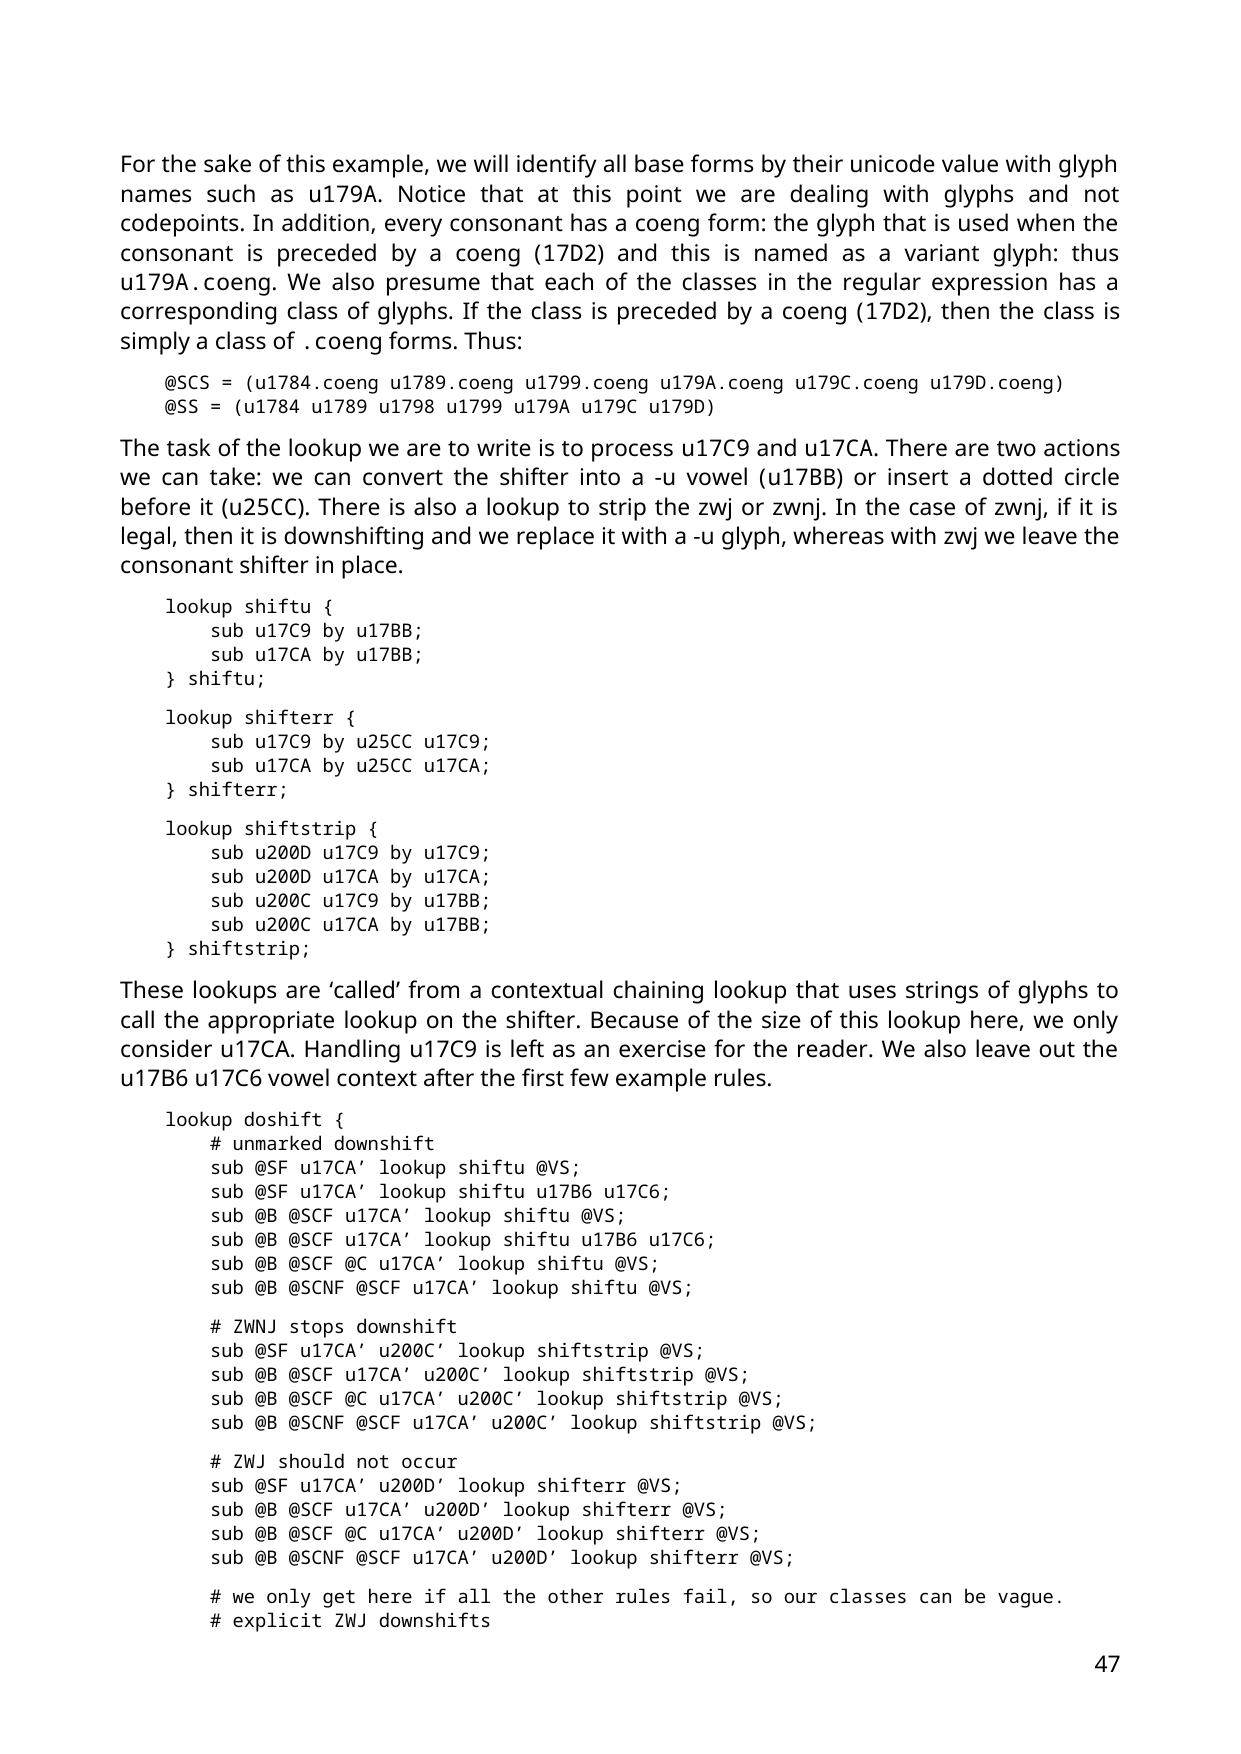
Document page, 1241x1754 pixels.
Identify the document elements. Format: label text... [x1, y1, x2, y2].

text lookup shifterr { sub u17C9 by u25CC u17C9; sub u17CA by u25CC u17CA; } shifterr; [165, 706, 1121, 801]
text These lookups are ‘called’ from a contextual chaining lookup that uses strings of glyphs to call the appropriate lookup on the shifter. Because of the size of this lookup here, we only consider u17CA. Handling u17C9 is left as an exercise for the reader. We also leave out the u17B6 u17C6 vowel context after the first few example rules. [120, 975, 1121, 1093]
text lookup shiftstrip { sub u200D u17C9 by u17C9; sub u200D u17CA by u17CA; sub u200C u17C9 by u17BB; sub u200C u17CA by u17BB; } shiftstrip; [165, 816, 1121, 960]
text # ZWNJ stops downshift sub @SF u17CA’ u200C’ lookup shiftstrip @VS; sub @B @SCF u17CA’ u200C’ lookup shiftstrip @VS; sub @B @SCF @C u17CA’ u200C’ lookup shiftstrip @VS; sub @B @SCNF @SCF u17CA’ u200C’ lookup shiftstrip @VS; [165, 1314, 1121, 1434]
text lookup doshift { # unmarked downshift sub @SF u17CA’ lookup shiftu @VS; sub @SF u17CA’ lookup shiftu u17B6 u17C6; sub @B @SCF u17CA’ lookup shiftu @VS; sub @B @SCF u17CA’ lookup shiftu u17B6 u17C6; sub @B @SCF @C u17CA’ lookup shiftu @VS; sub @B @SCNF @SCF u17CA’ lookup shiftu @VS; [165, 1108, 1121, 1299]
text For the sake of this example, we will identify all base forms by their unicode value with glyph names such as u179A. Notice that at this point we are dealing with glyphs and not codepoints. In addition, every consonant has a coeng form: the glyph that is used when the consonant is preceded by a coeng (17D2) and this is named as a variant glyph: thus u179A.coeng. We also presume that each of the classes in the regular expression has a corresponding class of glyphs. If the class is preceded by a coeng (17D2), then the class is simply a class of .coeng forms. Thus: [120, 149, 1121, 355]
text # we only get here if all the other rules fail, so our classes can be vague. # explicit ZWJ downshifts [165, 1584, 1121, 1632]
text # ZWJ should not occur sub @SF u17CA’ u200D’ lookup shifterr @VS; sub @B @SCF u17CA’ u200D’ lookup shifterr @VS; sub @B @SCF @C u17CA’ u200D’ lookup shifterr @VS; sub @B @SCNF @SCF u17CA’ u200D’ lookup shifterr @VS; [165, 1449, 1121, 1569]
text @SCS = (u1784.coeng u1789.coeng u1799.coeng u179A.coeng u179C.coeng u179D.coeng) @SS = (u1784 u1789 u1798 u1799 u179A u179C u179D) [165, 370, 1121, 418]
text lookup shiftu { sub u17C9 by u17BB; sub u17CA by u17BB; } shiftu; [165, 595, 1121, 691]
text The task of the lookup we are to write is to process u17C9 and u17CA. There are two actions we can take: we can convert the shifter into a -u vowel (u17BB) or insert a dotted circle before it (u25CC). There is also a lookup to strip the zwj or zwnj. In the case of zwnj, if it is legal, then it is downshifting and we replace it with a -u glyph, whereas with zwj we leave the consonant shifter in place. [120, 433, 1121, 580]
